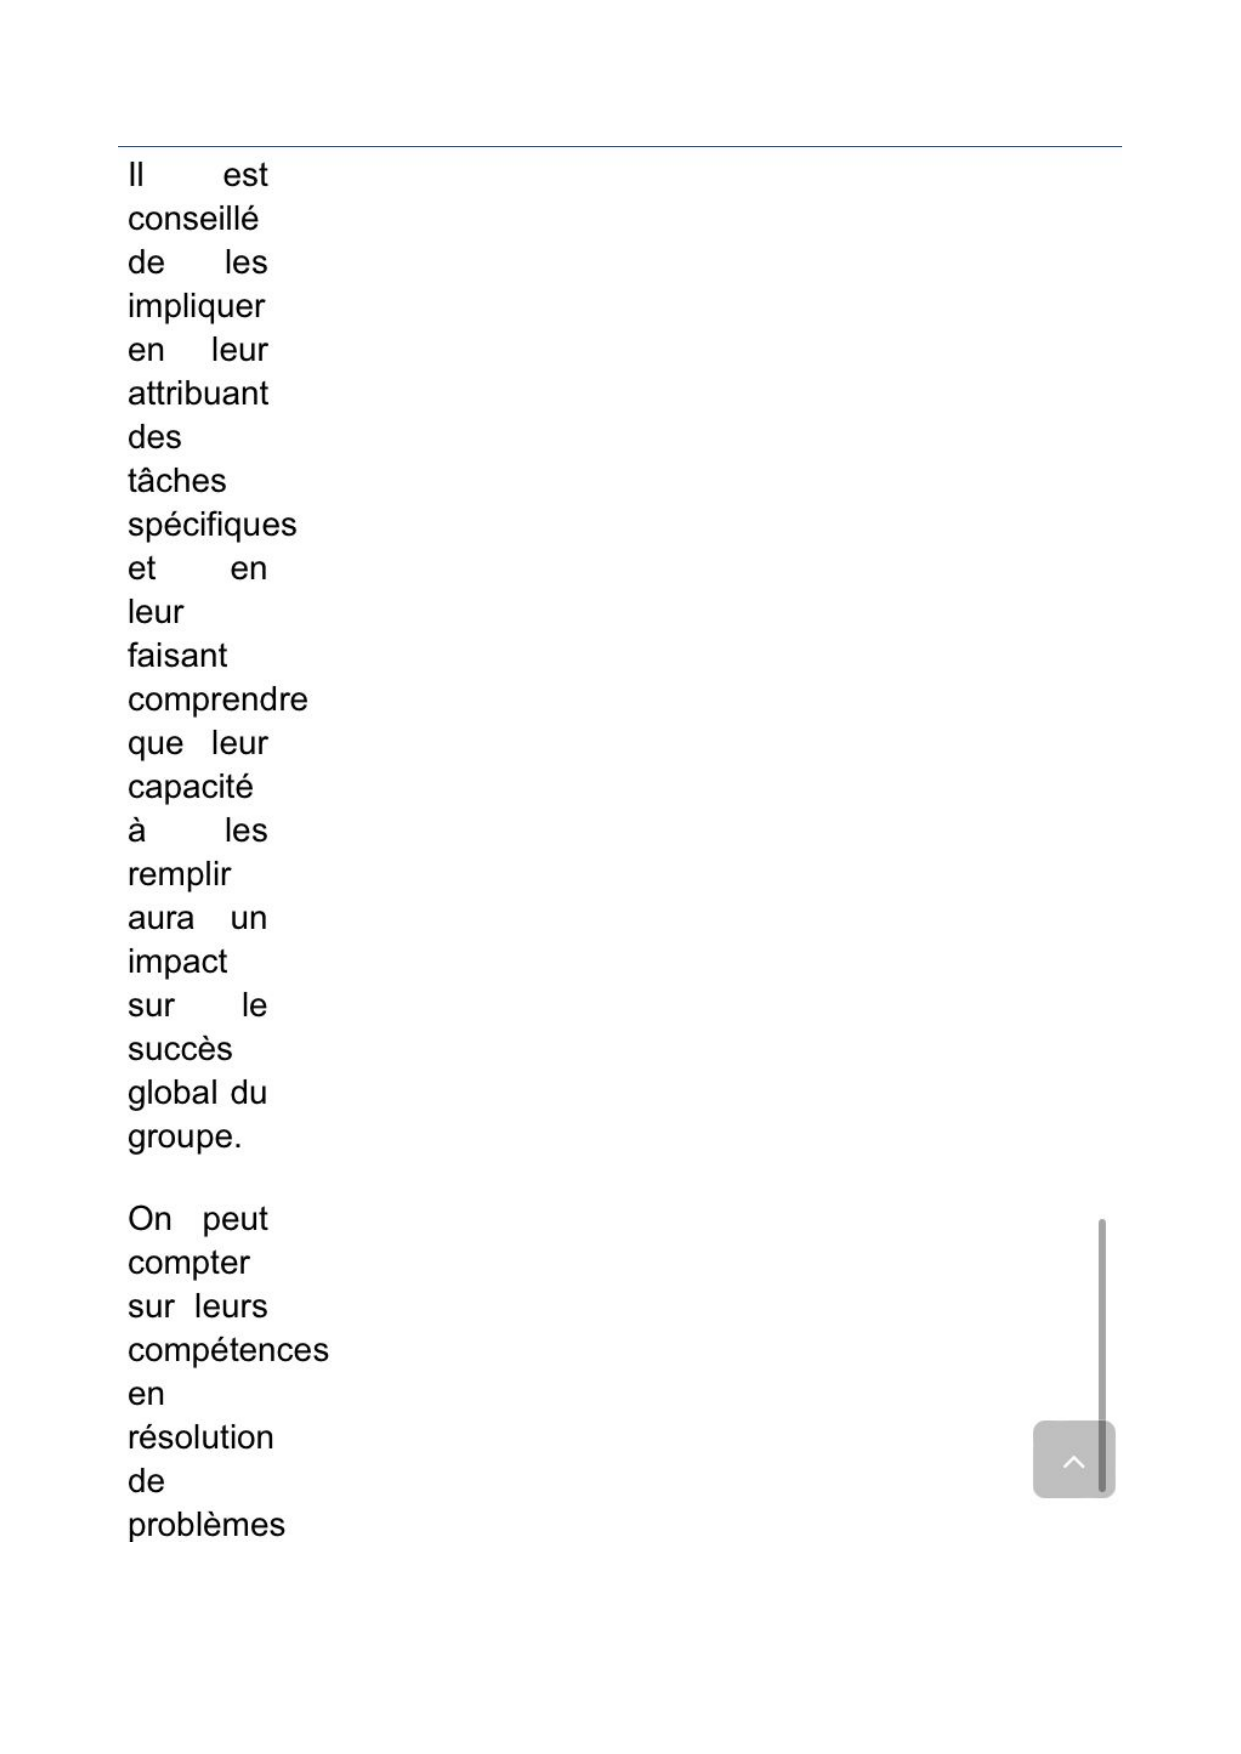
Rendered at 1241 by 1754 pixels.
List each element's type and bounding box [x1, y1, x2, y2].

picture [118, 146, 1123, 1542]
